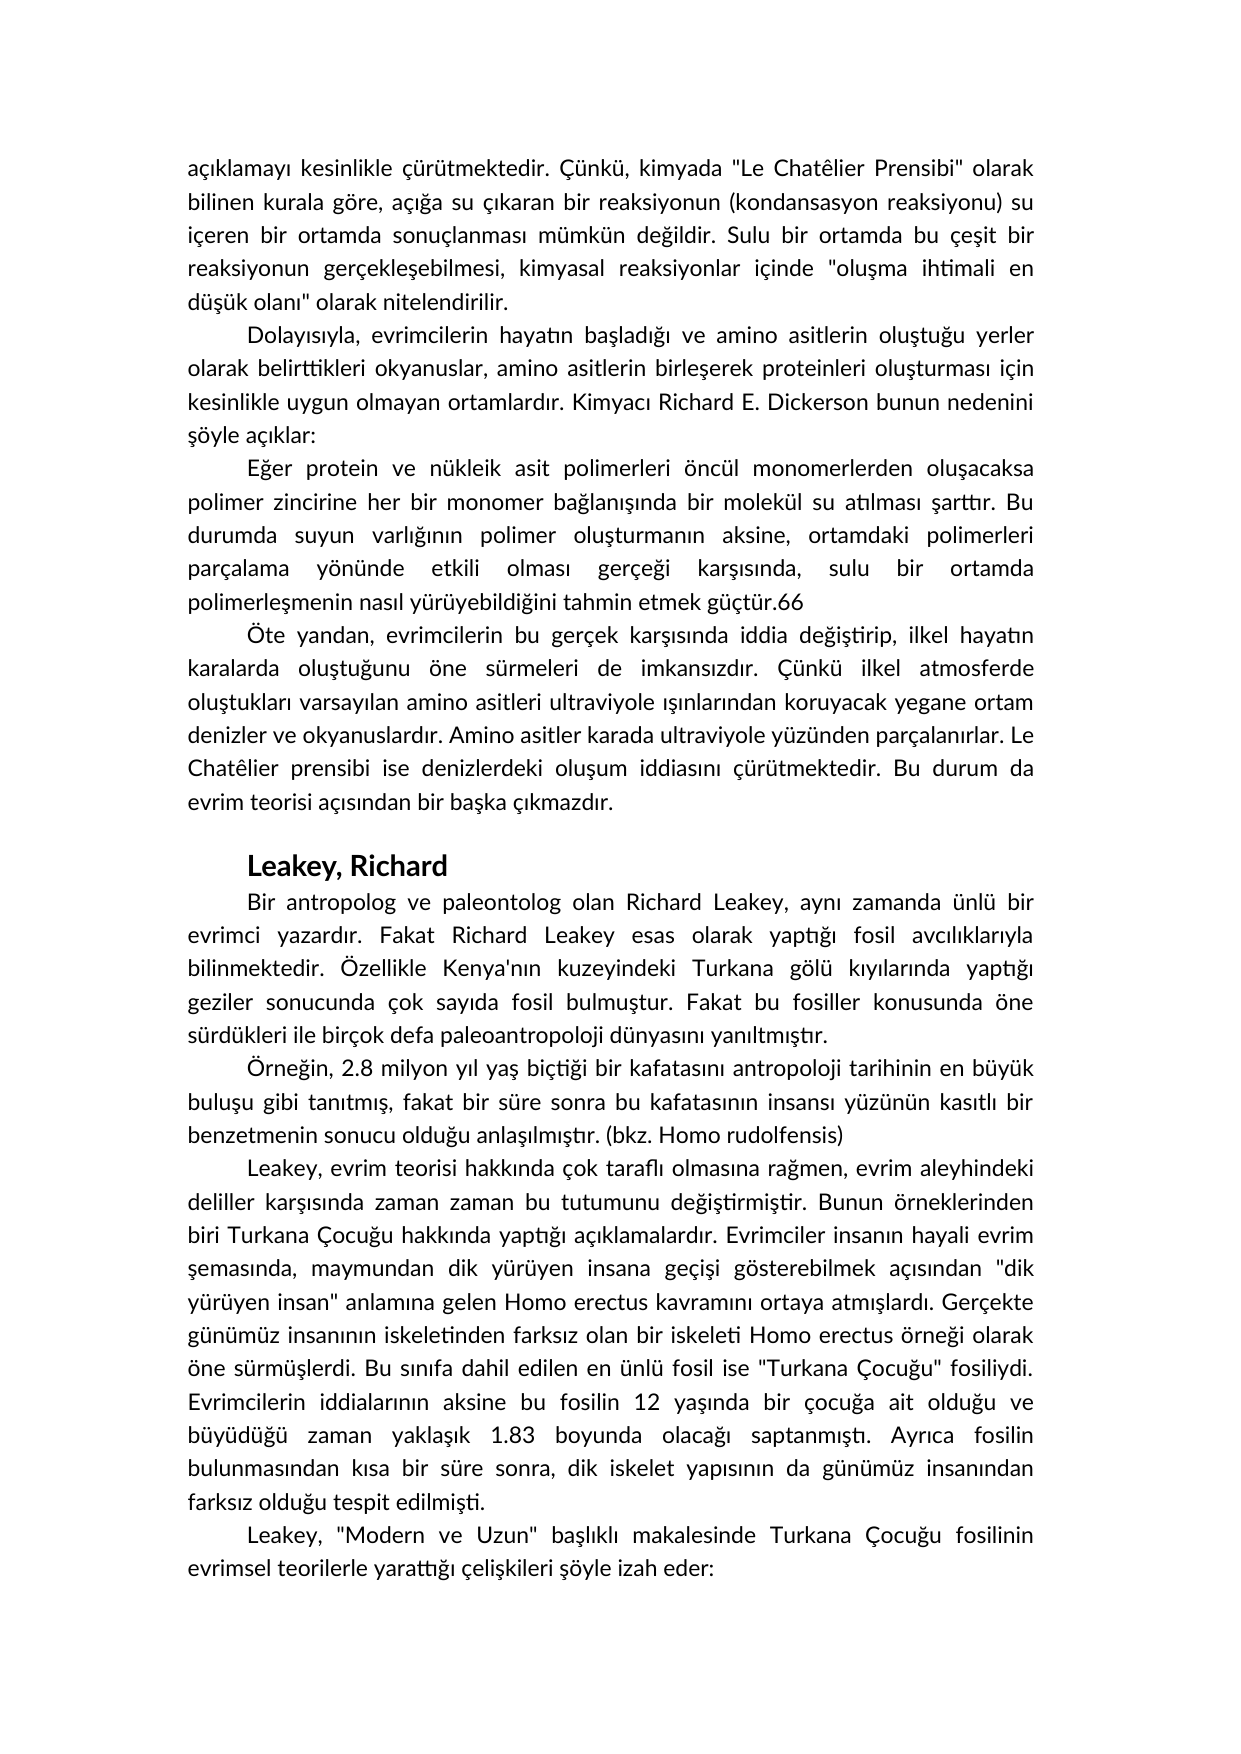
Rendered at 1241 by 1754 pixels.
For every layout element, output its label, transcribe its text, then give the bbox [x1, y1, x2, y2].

text Bir antropolog ve paleontolog olan Richard Leakey, aynı zamanda ünlü bir evrimci yazardır. Fakat Richard Leakey esas olarak yaptığı fosil avcılıklarıyla bilinmektedir. Özellikle Kenya'nın kuzeyindeki Turkana gölü kıyılarında yaptığı geziler sonucunda çok sayıda fosil bulmuştur. Fakat bu fosiller konusunda öne sürdükleri ile birçok defa paleoantropoloji dünyasını yanıltmıştır. [187, 883, 1035, 1050]
text açıklamayı kesinlikle çürütmektedir. Çünkü, kimyada "Le Chatêlier Prensibi" olarak bilinen kurala göre, açığa su çıkaran bir reaksiyonun (kondansasyon reaksiyonu) su içeren bir ortamda sonuçlanması mümkün değildir. Sulu bir ortamda bu çeşit bir reaksiyonun gerçekleşebilmesi, kimyasal reaksiyonlar içinde "oluşma ihtimali en düşük olanı" olarak nitelendirilir. [187, 150, 1035, 317]
text Leakey, "Modern ve Uzun" başlıklı makalesinde Turkana Çocuğu fosilinin evrimsel teorilerle yarattığı çelişkileri şöyle izah eder: [187, 1517, 1035, 1583]
text Dolayısıyla, evrimcilerin hayatın başladığı ve amino asitlerin oluştuğu yerler olarak belirttikleri okyanuslar, amino asitlerin birleşerek proteinleri oluşturması için kesinlikle uygun olmayan ortamlardır. Kimyacı Richard E. Dickerson bunun nedenini şöyle açıklar: [187, 317, 1035, 450]
text Öte yandan, evrimcilerin bu gerçek karşısında iddia değiştirip, ilkel hayatın karalarda oluştuğunu öne sürmeleri de imkansızdır. Çünkü ilkel atmosferde oluştukları varsayılan amino asitleri ultraviyole ışınlarından koruyacak yegane ortam denizler ve okyanuslardır. Amino asitler karada ultraviyole yüzünden parçalanırlar. Le Chatêlier prensibi ise denizlerdeki oluşum iddiasını çürütmektedir. Bu durum da evrim teorisi açısından bir başka çıkmazdır. [187, 617, 1035, 817]
text Leakey, evrim teorisi hakkında çok taraflı olmasına rağmen, evrim aleyhindeki deliller karşısında zaman zaman bu tutumunu değiştirmiştir. Bunun örneklerinden biri Turkana Çocuğu hakkında yaptığı açıklamalardır. Evrimciler insanın hayali evrim şemasında, maymundan dik yürüyen insana geçişi gösterebilmek açısından "dik yürüyen insan" anlamına gelen Homo erectus kavramını ortaya atmışlardı. Gerçekte günümüz insanının iskeletinden farksız olan bir iskeleti Homo erectus örneği olarak öne sürmüşlerdi. Bu sınıfa dahil edilen en ünlü fosil ise "Turkana Çocuğu" fosiliydi. Evrimcilerin iddialarının aksine bu fosilin 12 yaşında bir çocuğa ait olduğu ve büyüdüğü zaman yaklaşık 1.83 boyunda olacağı saptanmıştı. Ayrıca fosilin bulunmasından kısa bir süre sonra, dik iskelet yapısının da günümüz insanından farksız olduğu tespit edilmişti. [187, 1150, 1035, 1517]
text Örneğin, 2.8 milyon yıl yaş biçtiği bir kafatasını antropoloji tarihinin en büyük buluşu gibi tanıtmış, fakat bir süre sonra bu kafatasının insansı yüzünün kasıtlı bir benzetmenin sonucu olduğu anlaşılmıştır. (bkz. Homo rudolfensis) [187, 1050, 1035, 1150]
text Eğer protein ve nükleik asit polimerleri öncül monomerlerden oluşacaksa polimer zincirine her bir monomer bağlanışında bir molekül su atılması şarttır. Bu durumda suyun varlığının polimer oluşturmanın aksine, ortamdaki polimerleri parçalama yönünde etkili olması gerçeği karşısında, sulu bir ortamda polimerleşmenin nasıl yürüyebildiğini tahmin etmek güçtür.66 [187, 450, 1035, 617]
subtitle Leakey, Richard [187, 850, 1035, 883]
